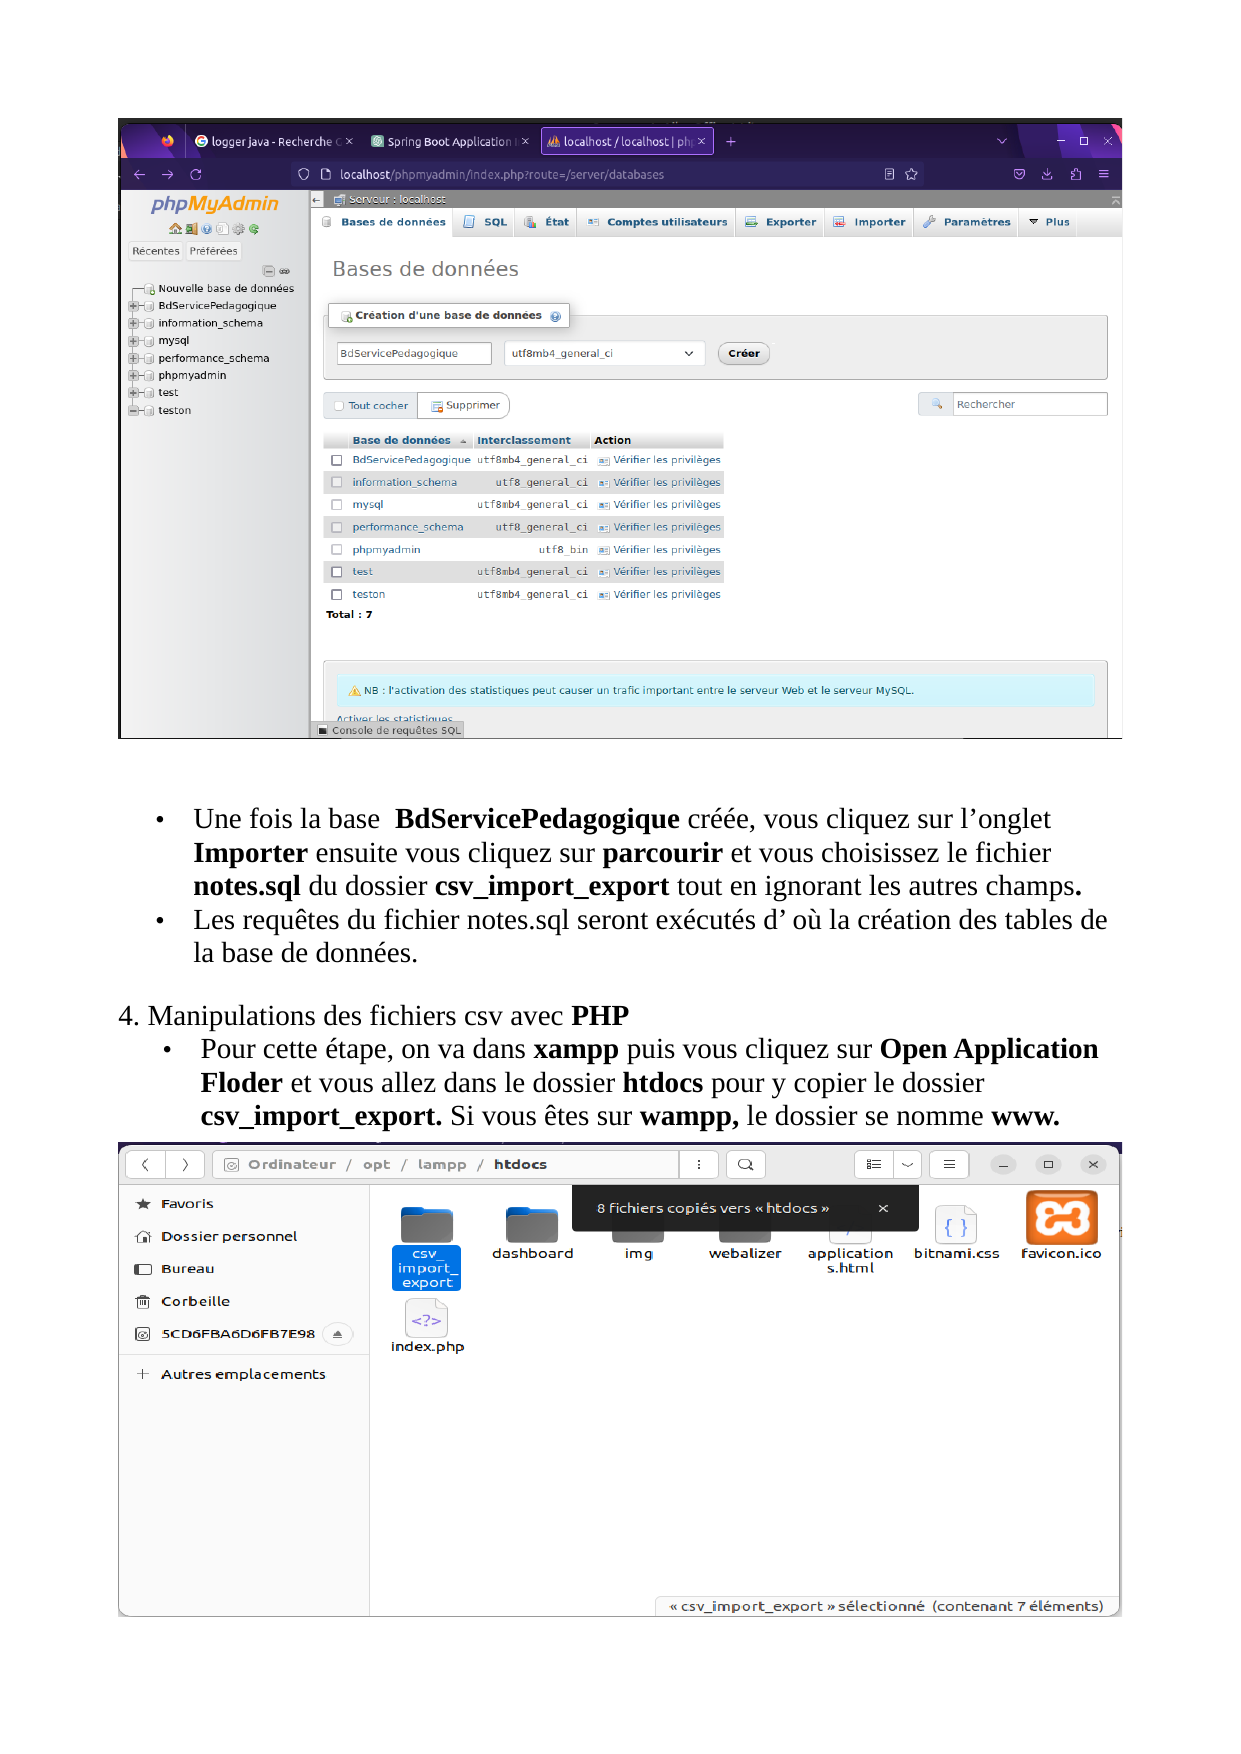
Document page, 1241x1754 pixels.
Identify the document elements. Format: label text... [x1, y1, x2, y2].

picture [118, 1142, 1123, 1617]
list Pour cette étape, on va dans xampp puis vous cliquez sur Open Application Floder et vous allez dans le dossier htdocs pour y copier le dossier csv_import_export. Si vous êtes sur wampp, le dossier se nomme www. [163, 1031, 1122, 1132]
list Les requêtes du fichier notes.sql seront exécutés d’ où la création des tables de la base de données. [156, 902, 1122, 969]
text 4. Manipulations des fichiers csv avec PHP [118, 998, 1122, 1031]
picture [118, 118, 1123, 739]
list Une fois la base BdServicePedagogique créée, vous cliquez sur l’onglet Importer ensuite vous cliquez sur parcourir et vous choisissez le fichier notes.sql du dossier csv_import_export tout en ignorant les autres champs. [156, 801, 1122, 902]
